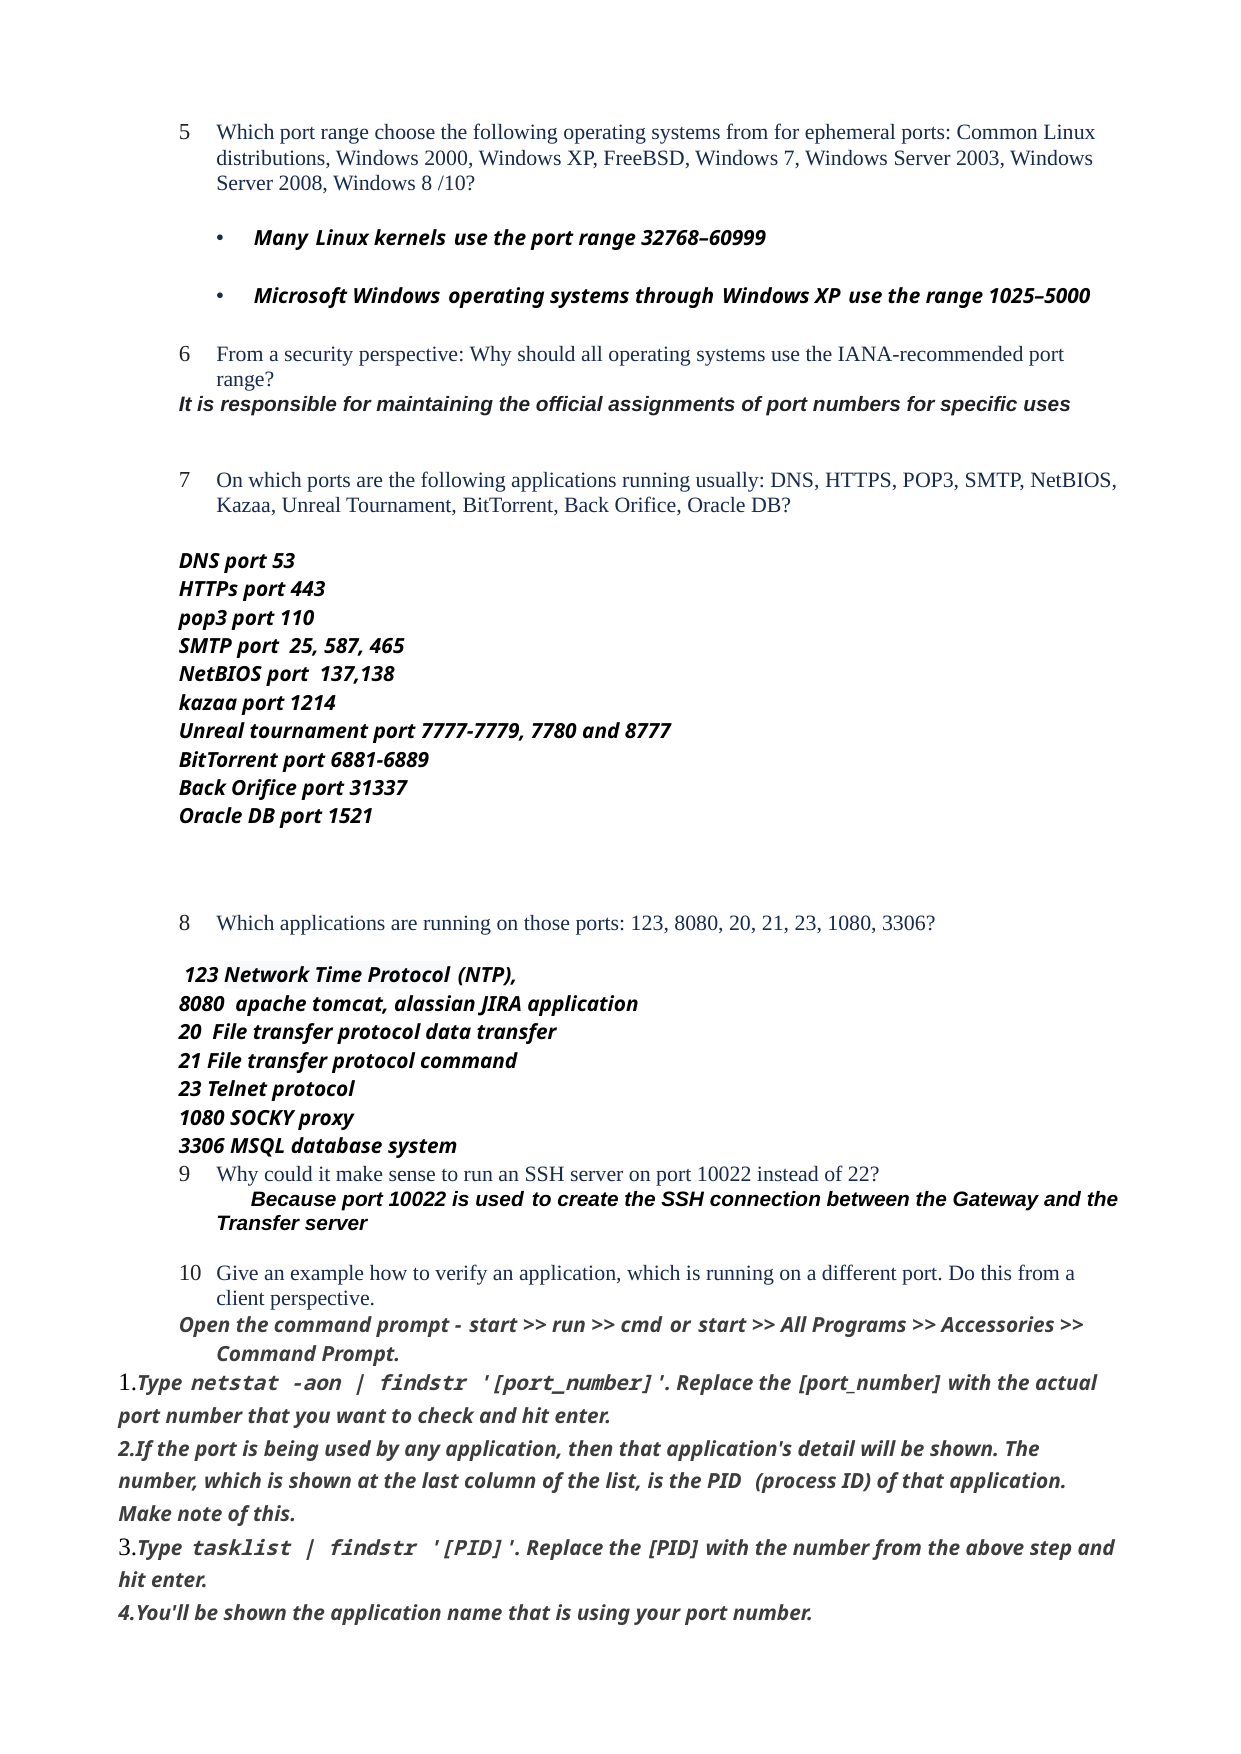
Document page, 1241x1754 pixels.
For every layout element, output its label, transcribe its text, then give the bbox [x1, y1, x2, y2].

list Type netstat -aon | findstr '[port_number]'. Replace the [port_number] with the actual port number that you want to check and hit enter. [118, 1367, 1122, 1429]
text 3306 MSQL database system [178, 1131, 1122, 1159]
list If the port is being used by any application, then that application's detail will be shown. The number, which is shown at the last column of the list, is the PID (process ID) of that application. Make note of this. [118, 1434, 1122, 1527]
text BitTorrent port 6881-6889 [178, 745, 1122, 773]
list Why could it make sense to run an SSH server on port 10022 instead of 22? [178, 1159, 1122, 1186]
list Which applications are running on those ports: 123, 8080, 20, 21, 23, 1080, 3306? [178, 909, 1122, 935]
text NetBIOS port 137,138 [178, 659, 1122, 688]
text HTTPs port 443 [178, 574, 1122, 603]
text 21 File transfer protocol command [178, 1046, 1122, 1074]
text 23 Telnet protocol [178, 1074, 1122, 1103]
list From a security perspective: Why should all operating systems use the IANA-recommended port range? [178, 340, 1122, 391]
text Because port 10022 is used to create the SSH connection between the Gateway and the Transfer server [178, 1186, 1122, 1235]
list Many Linux kernels use the port range 32768–60999 [216, 223, 1122, 252]
text 123 Network Time Protocol (NTP), [178, 961, 1122, 989]
text 20 File transfer protocol data transfer [178, 1017, 1122, 1046]
list Microsoft Windows operating systems through Windows XP use the range 1025–5000 [216, 280, 1122, 310]
text Oracle DB port 1521 [178, 802, 1122, 830]
text It is responsible for maintaining the official assignments of port numbers for specific uses [178, 391, 1122, 415]
text 1080 SOCKY proxy [178, 1103, 1122, 1131]
text Unreal tournament port 7777-7779, 7780 and 8777 [178, 716, 1122, 745]
list On which ports are the following applications running usually: DNS, HTTPS, POP3, SMTP, NetBIOS, Kazaa, Unreal Tournament, BitTorrent, Back Orifice, Oracle DB? [178, 466, 1122, 517]
text DNS port 53 [178, 546, 1122, 574]
list Give an example how to verify an application, which is running on a different port. Do this from a client perspective. [178, 1259, 1122, 1311]
text Back Orifice port 31337 [178, 773, 1122, 802]
text kazaa port 1214 [178, 688, 1122, 716]
text pop3 port 110 [178, 603, 1122, 631]
list Which port range choose the following operating systems from for ephemeral ports: Common Linux distributions, Windows 2000, Windows XP, FreeBSD, Windows 7, Windows Server 2003, Windows Server 2008, Windows 8 /10? [178, 118, 1122, 195]
list Type tasklist | findstr '[PID]'. Replace the [PID] with the number from the above step and hit enter. [118, 1532, 1122, 1594]
list You'll be shown the application name that is using your port number. [118, 1598, 1122, 1626]
text Open the command prompt - start >> run >> cmd or start >> All Programs >> Accessories >> Command Prompt. [178, 1311, 1122, 1367]
text SMTP port 25, 587, 465 [178, 631, 1122, 659]
text 8080 apache tomcat, alassian JIRA application [178, 989, 1122, 1017]
